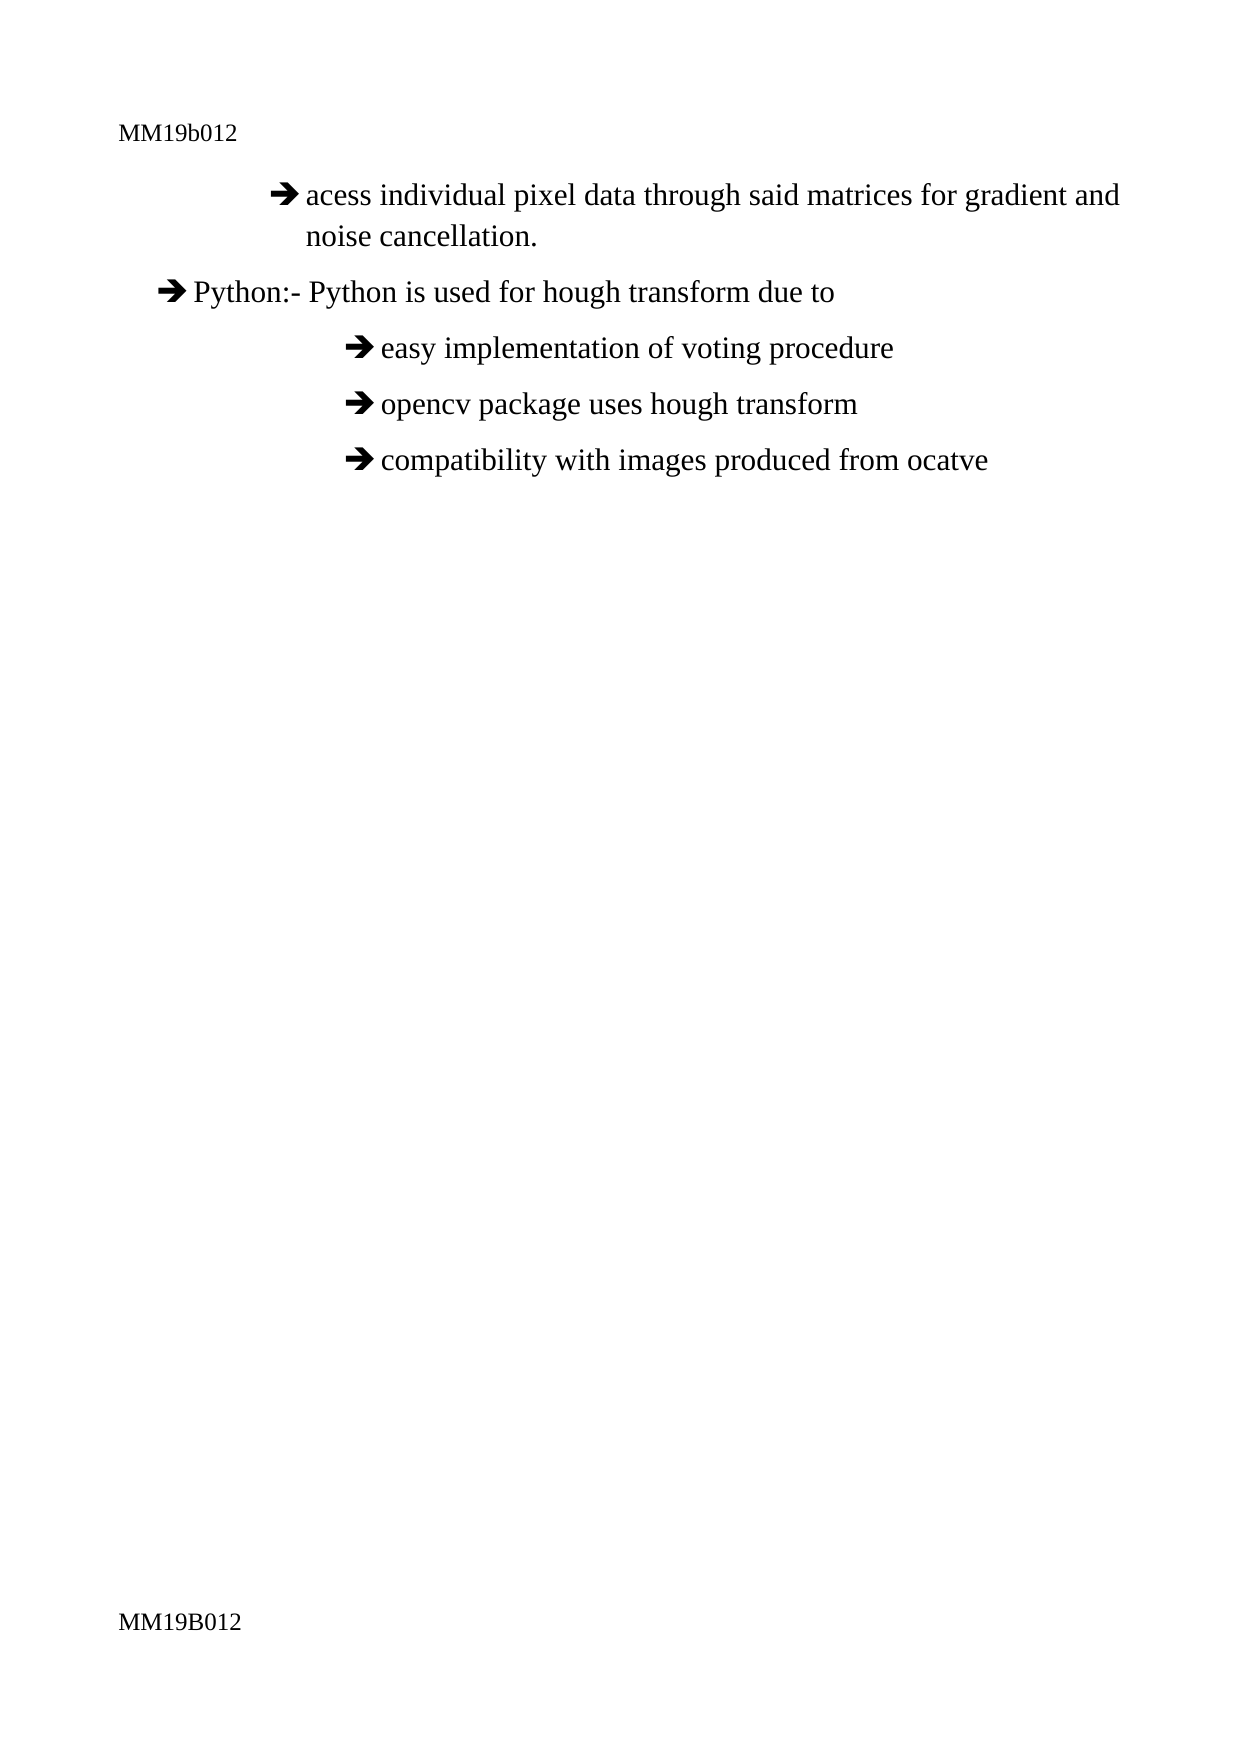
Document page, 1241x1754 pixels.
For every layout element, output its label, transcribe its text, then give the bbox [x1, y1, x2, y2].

list opencv package uses hough transform [343, 385, 1122, 421]
list compatibility with images produced from ocatve [343, 441, 1122, 477]
list acess individual pixel data through said matrices for gradient and noise cancellation. [268, 176, 1122, 253]
list Python:- Python is used for hough transform due to [156, 273, 1122, 309]
list easy implementation of voting procedure [343, 329, 1122, 365]
